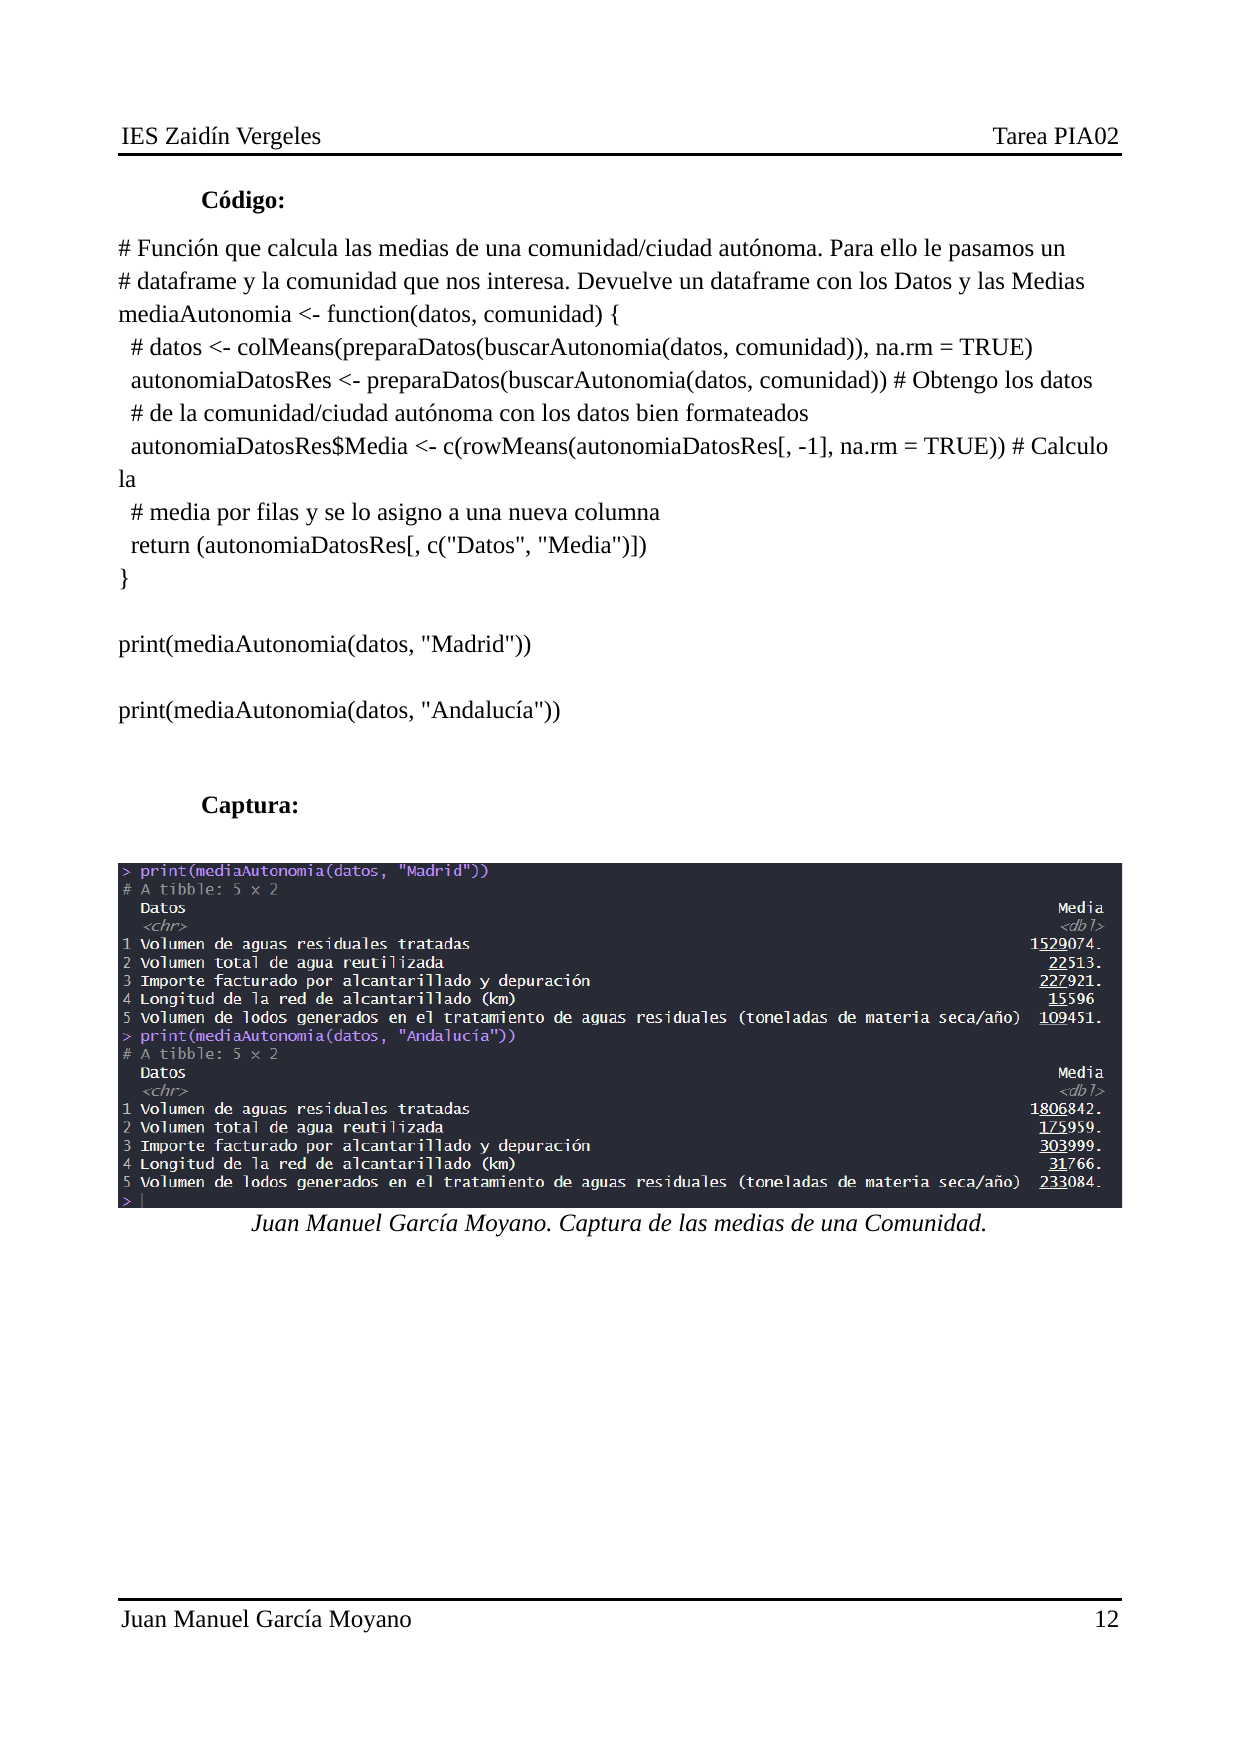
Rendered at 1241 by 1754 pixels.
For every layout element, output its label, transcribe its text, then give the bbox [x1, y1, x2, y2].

text # Función que calcula las medias de una comunidad/ciudad autónoma. Para ello le pasamos un # dataframe y la comunidad que nos interesa. Devuelve un dataframe con los Datos y las Medias mediaAutonomia <- function(datos, comunidad) { # datos <- colMeans(preparaDatos(buscarAutonomia(datos, comunidad)), na.rm = TRUE) autonomiaDatosRes <- preparaDatos(buscarAutonomia(datos, comunidad)) # Obtengo los datos # de la comunidad/ciudad autónoma con los datos bien formateados autonomiaDatosRes$Media <- c(rowMeans(autonomiaDatosRes[, -1], na.rm = TRUE)) # Calculo la # media por filas y se lo asigno a una nueva columna return (autonomiaDatosRes[, c("Datos", "Media")]) } print(mediaAutonomia(datos, "Madrid")) print(mediaAutonomia(datos, "Andalucía")) [118, 233, 1122, 724]
text Juan Manuel García Moyano. Captura de las medias de una Comunidad. [118, 1208, 1122, 1237]
picture [118, 863, 1123, 1208]
text Captura: [118, 790, 1122, 819]
text Código: [118, 185, 1122, 214]
